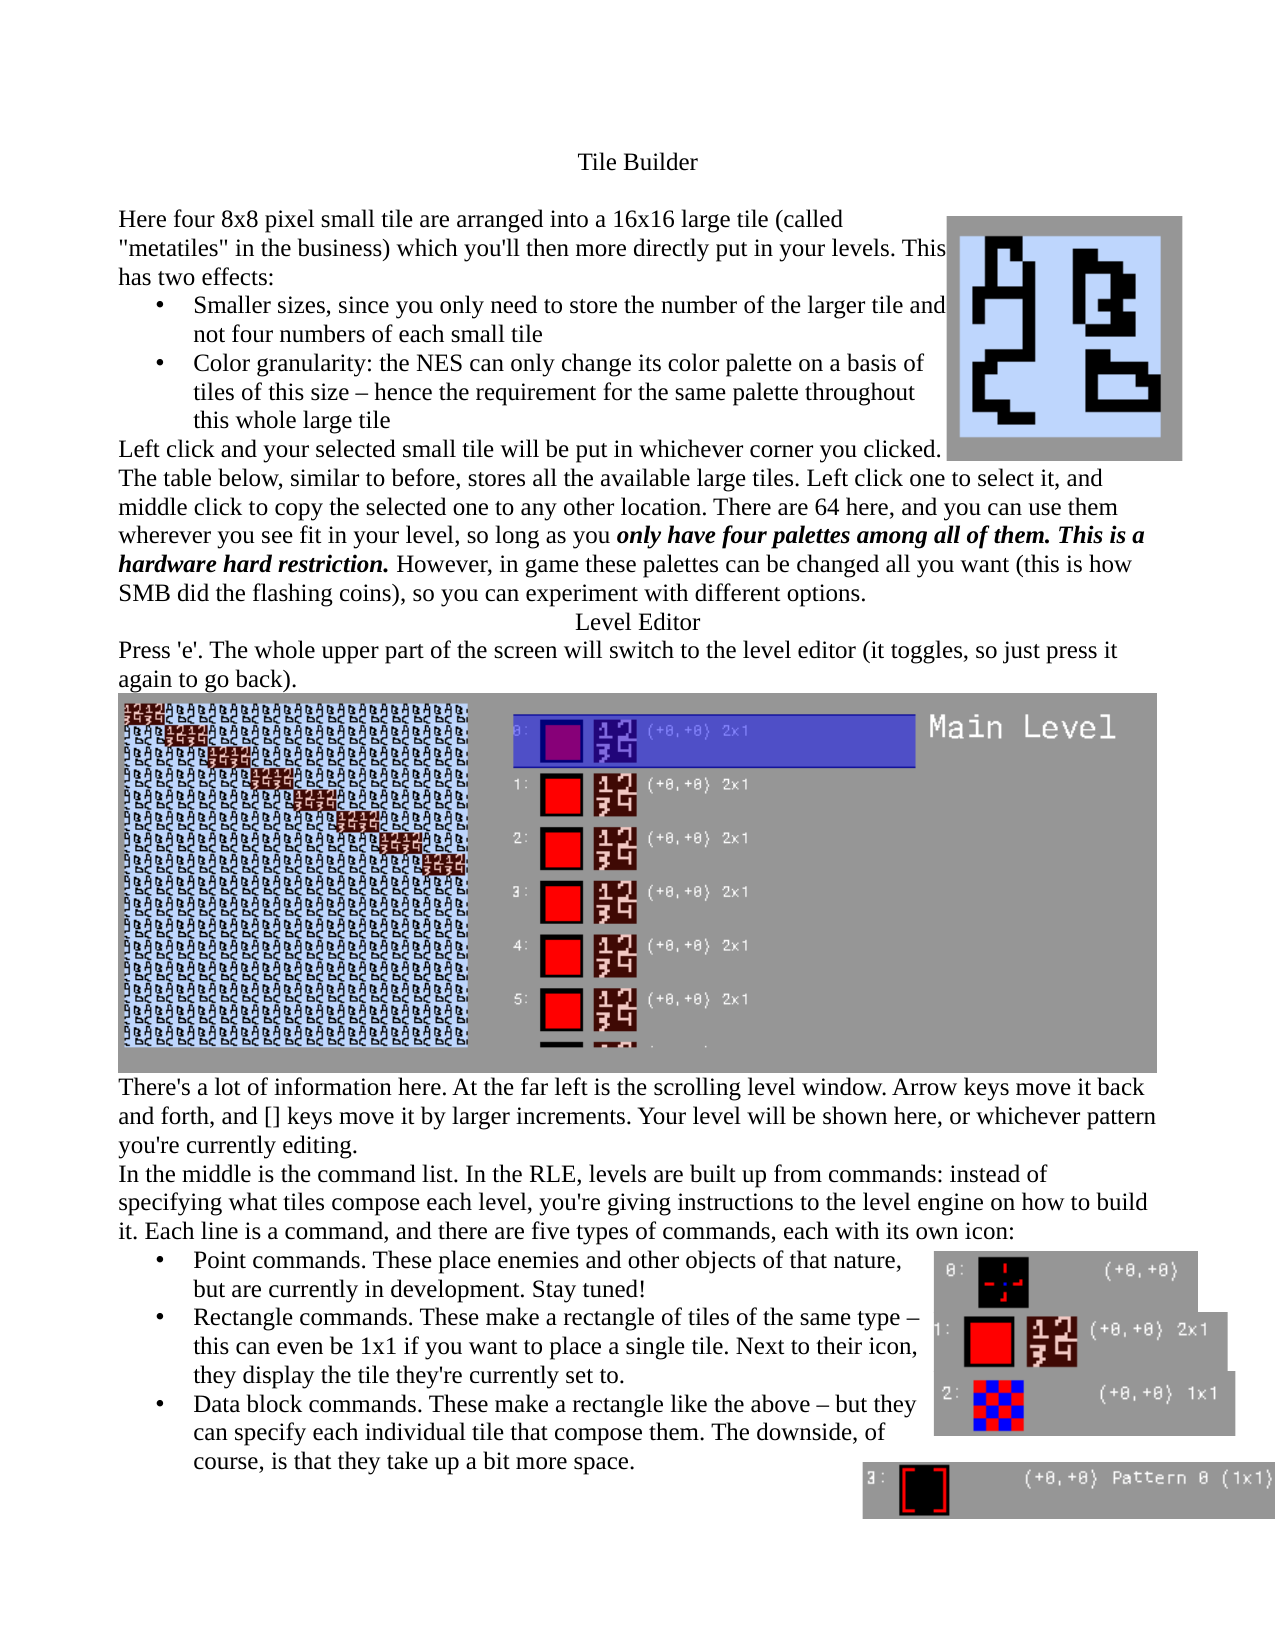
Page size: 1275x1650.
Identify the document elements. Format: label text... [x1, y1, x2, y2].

text Press 'e'. The whole upper part of the screen will switch to the level editor (it toggles, so just press it again to go back). [118, 636, 1157, 693]
text There's a lot of information here. At the far left is the scrolling level window. Arrow keys move it back and forth, and [] keys move it by larger increments. Your level will be shown here, or whichever pattern you're currently editing. [118, 1073, 1157, 1159]
text In the middle is the command list. In the RLE, levels are built up from commands: instead of specifying what tiles compose each level, you're giving instructions to the level engine on how to build it. Each line is a command, and there are five types of commands, each with its own icon: [118, 1159, 1157, 1245]
text Here four 8x8 pixel small tile are arranged into a 16x16 large tile (called "metatiles" in the business) which you'll then more directly put in your levels. This has two effects: [118, 204, 1157, 291]
list Data block commands. These make a rectangle like the above – but they can specify each individual tile that compose them. The downside, of course, is that they take up a bit more space. [156, 1389, 1157, 1475]
picture [946, 216, 1183, 461]
text Tile Builder [118, 147, 1157, 176]
text Level Editor [118, 607, 1157, 636]
text Left click and your selected small tile will be put in whichever corner you clicked. The table below, similar to before, stores all the available large tiles. Left click one to select it, and middle click to copy the selected one to any other location. There are 64 here, and you can use them wherever you see fit in your level, so long as you only have four palettes among all of them. This is a hardware hard restriction. However, in game these palettes can be changed all you want (this is how SMB did the flashing coins), so you can experiment with different options. [118, 434, 1157, 607]
list Point commands. These place enemies and other objects of that nature, but are currently in development. Stay tuned! [156, 1245, 1157, 1302]
list Color granularity: the NES can only change its color palette on a basis of tiles of this size – hence the requirement for the same palette throughout this whole large tile [156, 348, 946, 434]
picture [118, 693, 1157, 1073]
list Smaller sizes, since you only need to store the number of the larger tile and not four numbers of each small tile [156, 291, 946, 348]
picture [862, 1462, 1275, 1519]
picture [933, 1251, 1236, 1436]
list Rectangle commands. These make a rectangle of tiles of the same type – this can even be 1x1 if you want to place a single tile. Next to their icon, they display the tile they're currently set to. [156, 1302, 933, 1389]
